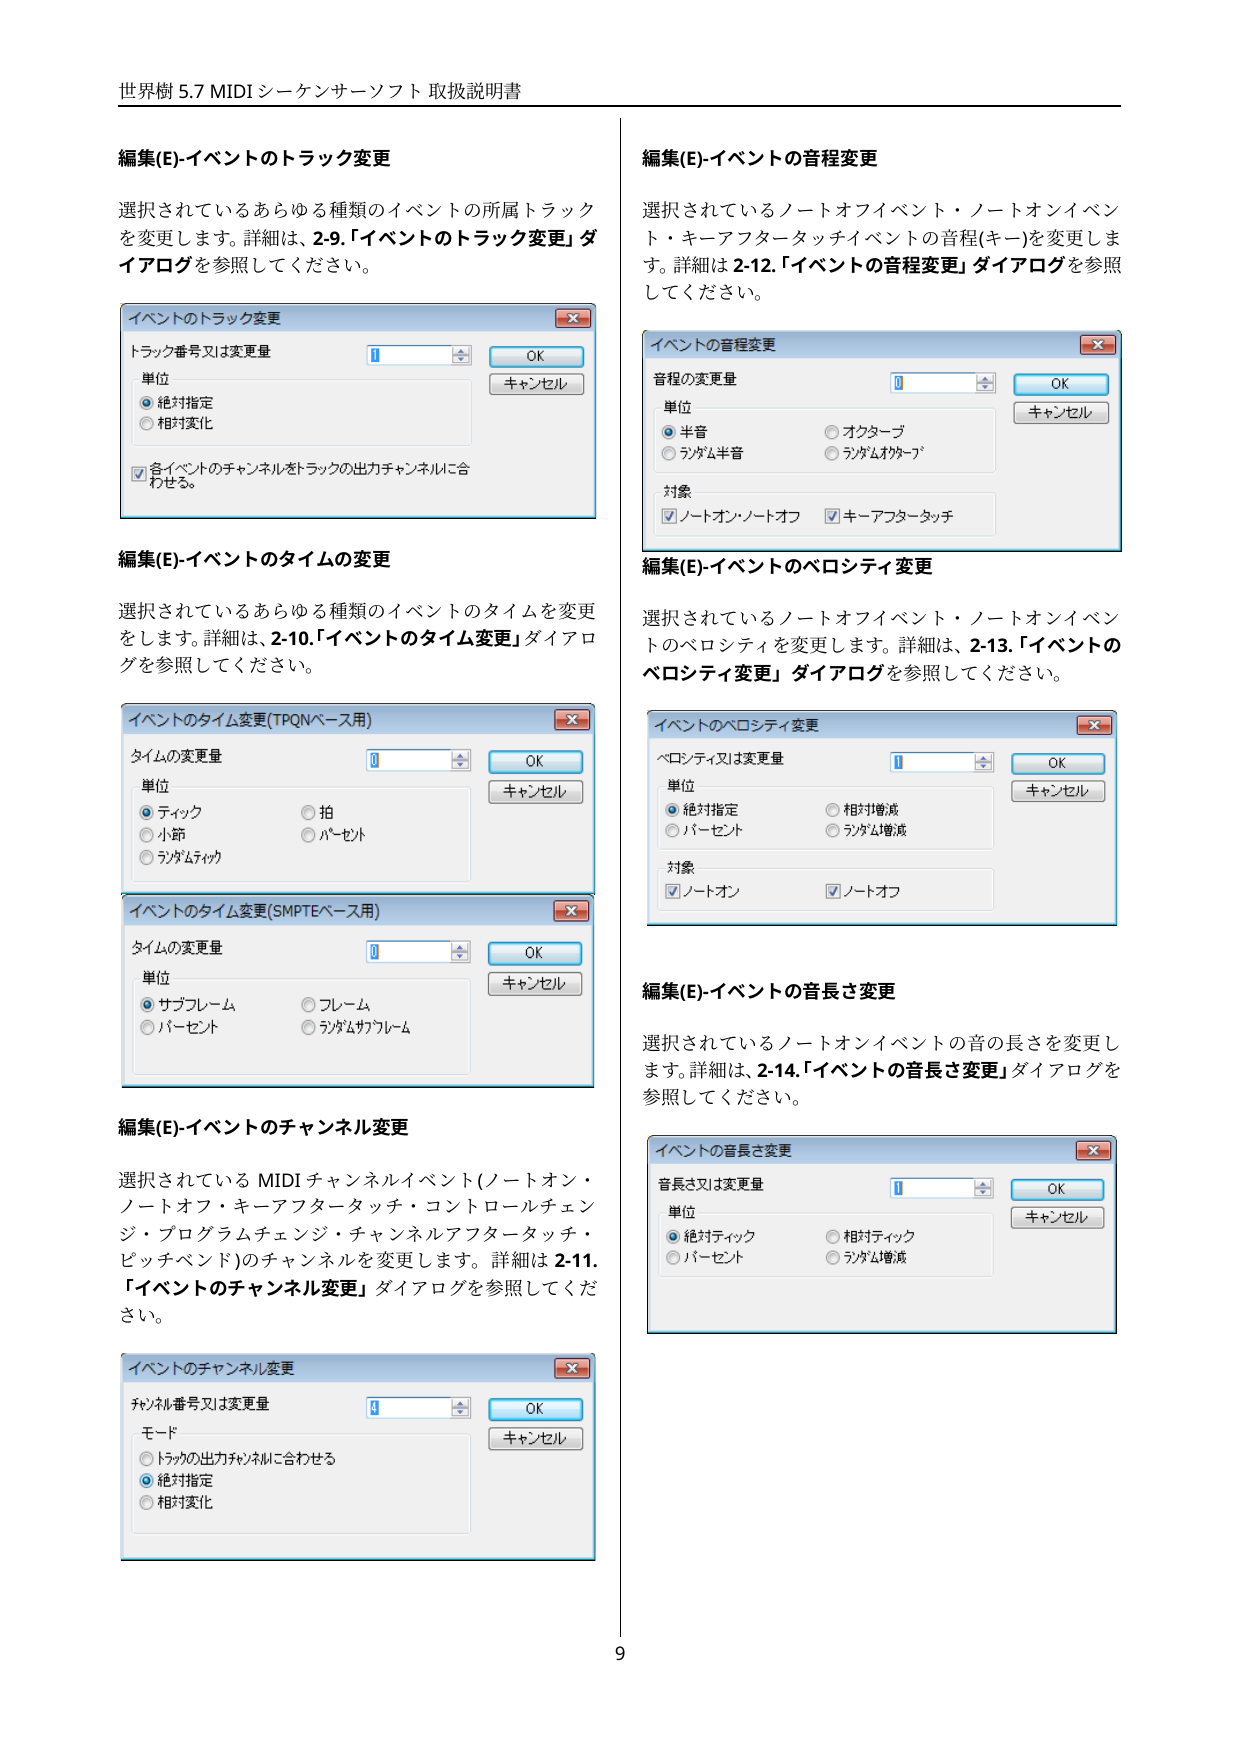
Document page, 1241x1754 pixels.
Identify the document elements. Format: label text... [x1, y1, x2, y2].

text 編集(E)-イベントの音程変更 [642, 144, 1122, 171]
picture [642, 330, 1122, 552]
picture [120, 1353, 596, 1561]
text 選択されているあらゆる種類のイベントのタイムを変更をします。詳細は、2-10.「イベントのタイム変更」ダイアログを参照してください。 [118, 597, 598, 678]
picture [647, 1135, 1117, 1334]
picture [120, 303, 597, 519]
text 選択されているあらゆる種類のイベントの所属トラックを変更します。詳細は、2-9.「イベントのトラック変更」ダイアログを参照してください。 [118, 196, 598, 278]
picture [121, 703, 596, 1088]
text 選択されているノートオンイベントの音の長さを変更します。詳細は、2-14.「イベントの音長さ変更」ダイアログを参照してください。 [642, 1029, 1122, 1110]
text 選択されているノートオフイベント・ノートオンイベント・キーアフタータッチイベントの音程(キー)を変更します。詳細は2-12.「イベントの音程変更」ダイアログを参照してください。 [642, 196, 1122, 304]
text 編集(E)-イベントのタイムの変更 [118, 544, 598, 572]
text 選択されているMIDIチャンネルイベント(ノートオン・ノートオフ・キーアフタータッチ・コントロールチェンジ・プログラムチェンジ・チャンネルアフタータッチ・ピッチベンド)のチャンネルを変更します。詳細は2-11.「イベントのチャンネル変更」ダイアログを参照してください。 [118, 1165, 598, 1327]
text 編集(E)-イベントのチャンネル変更 [118, 1113, 598, 1140]
picture [647, 710, 1118, 926]
text 編集(E)-イベントのベロシティ変更 [642, 552, 1122, 578]
text 選択されているノートオフイベント・ノートオンイベントのベロシティを変更します。詳細は、2-13.「イベントのベロシティ変更」ダイアログを参照してください。 [642, 604, 1122, 685]
text 編集(E)-イベントのトラック変更 [118, 144, 598, 171]
text 編集(E)-イベントの音長さ変更 [642, 976, 1122, 1003]
